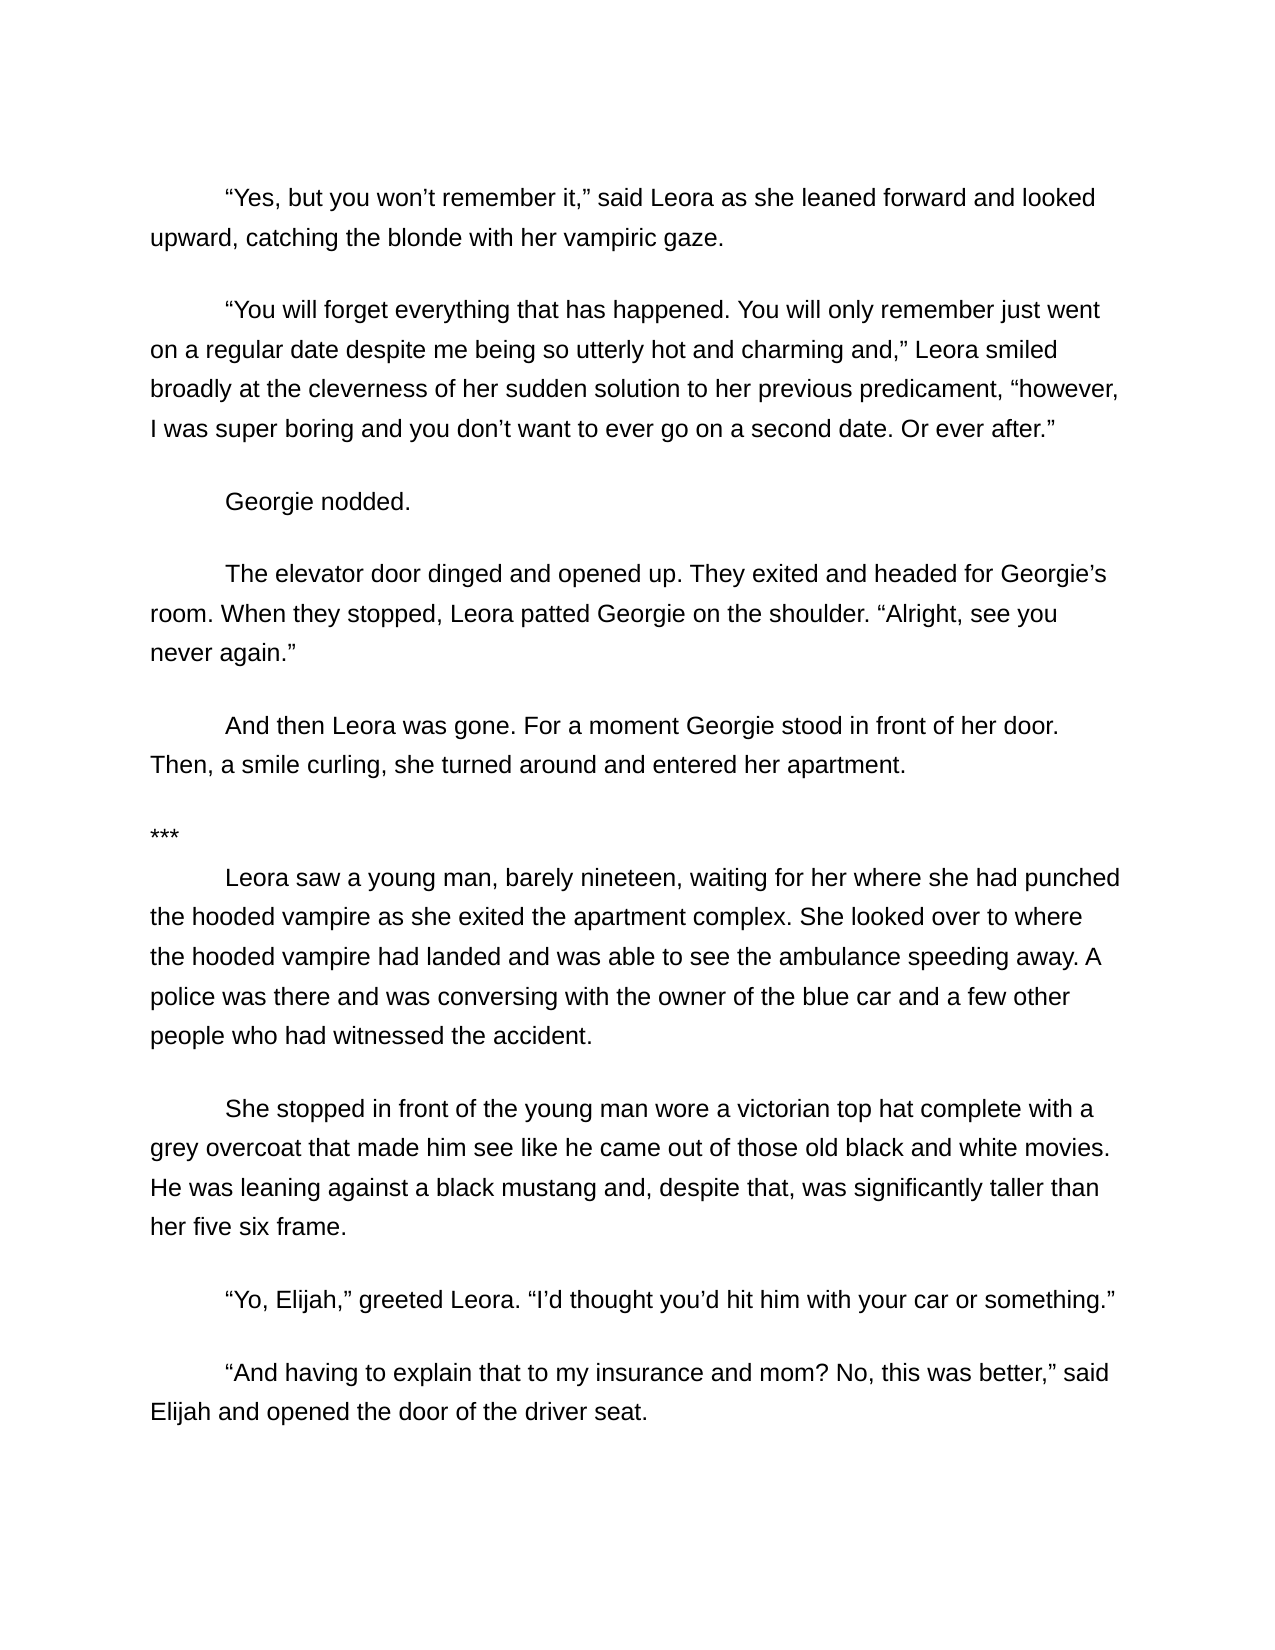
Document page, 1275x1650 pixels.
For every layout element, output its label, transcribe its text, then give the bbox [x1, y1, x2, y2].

text “And having to explain that to my insurance and mom? No, this was better,” said Elijah and opened the door of the driver seat. [150, 1358, 1125, 1426]
text “Yo, Elijah,” greeted Leora. “I’d thought you’d hit him with your car or something.” [150, 1285, 1125, 1314]
text The elevator door dinged and opened up. They exited and headed for Georgie’s room. When they stopped, Leora patted Georgie on the shoulder. “Alright, see you never again.” [150, 559, 1125, 667]
text She stopped in front of the young man wore a victorian top hat complete with a grey overcoat that made him see like he came out of those old black and white movies. He was leaning against a black mustang and, despite that, was significantly taller than her five six frame. [150, 1094, 1125, 1241]
text *** [150, 823, 1125, 852]
text “Yes, but you won’t remember it,” said Leora as she leaned forward and looked upward, catching the blonde with her vampiric gaze. [150, 183, 1125, 251]
text And then Leora was gone. For a moment Georgie stood in front of her door. Then, a smile curling, she turned around and entered her apartment. [150, 711, 1125, 779]
text “You will forget everything that has happened. You will only remember just went on a regular date despite me being so utterly hot and charming and,” Leora smiled broadly at the cleverness of her sudden solution to her previous predicament, “however, I was super boring and you don’t want to ever go on a second date. Or ever after.” [150, 295, 1125, 443]
text Leora saw a young man, barely nineteen, waiting for her where she had punched the hooded vampire as she exited the apartment complex. She looked over to where the hooded vampire had landed and was able to see the ambulance speeding away. A police was there and was conversing with the owner of the blue car and a few other people who had witnessed the accident. [150, 863, 1125, 1050]
text Georgie nodded. [150, 487, 1125, 515]
